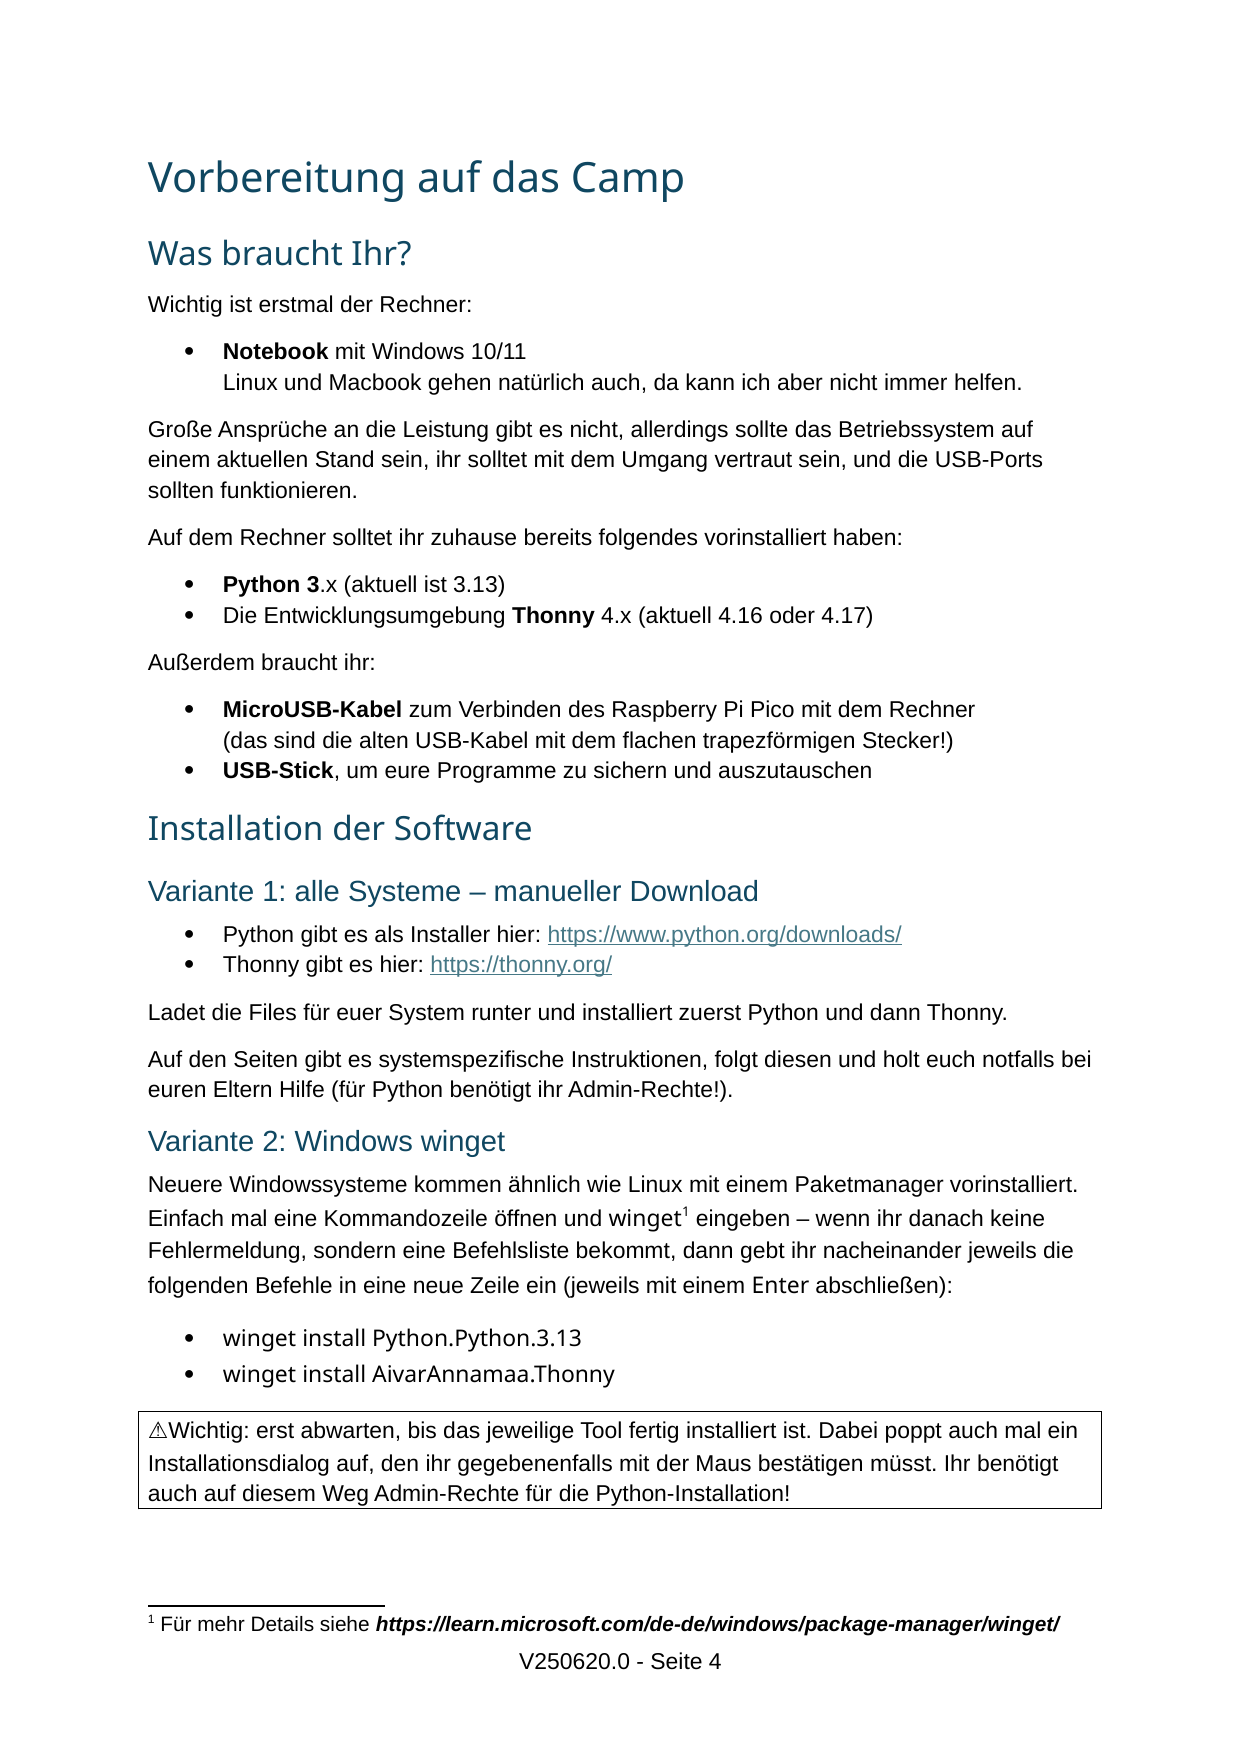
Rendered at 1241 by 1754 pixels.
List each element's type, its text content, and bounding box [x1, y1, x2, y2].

list Thonny gibt es hier: https://thonny.org/ [185, 951, 1093, 978]
list Linux und Macbook gehen natürlich auch, da kann ich aber nicht immer helfen. [223, 369, 1093, 395]
text ⚠️Wichtig: erst abwarten, bis das jeweilige Tool fertig installiert ist. Dabei poppt auch mal ein Installationsdialog auf, den ihr gegebenenfalls mit der Maus bestätigen müsst. Ihr benötigt auch auf diesem Weg Admin-Rechte für die Python-Installation! [139, 1412, 1101, 1508]
text Für mehr Details siehe https://learn.microsoft.com/de-de/windows/package-manager/winget/ [148, 1612, 1093, 1636]
text Große Ansprüche an die Leistung gibt es nicht, allerdings sollte das Betriebssystem auf einem aktuellen Stand sein, ihr solltet mit dem Umgang vertraut sein, und die USB-Ports sollten funktionieren. [148, 416, 1093, 503]
text Ladet die Files für euer System runter und installiert zuerst Python und dann Thonny. [148, 999, 1093, 1025]
text Neuere Windowssysteme kommen ähnlich wie Linux mit einem Paketmanager vorinstalliert. Einfach mal eine Kommandozeile öffnen und winget eingeben – wenn ihr danach keine Fehlermeldung, sondern eine Befehlsliste bekommt, dann gebt ihr nacheinander jeweils die folgenden Befehle in eine neue Zeile ein (jeweils mit einem Enter abschließen): [148, 1171, 1093, 1300]
subtitle Variante 1: alle Systeme – manueller Download [148, 874, 1093, 907]
text Wichtig ist erstmal der Rechner: [148, 291, 1093, 317]
list Python 3.x (aktuell ist 3.13) [185, 571, 1093, 598]
list USB-Stick, um eure Programme zu sichern und auszutauschen [185, 757, 1093, 784]
list MicroUSB-Kabel zum Verbinden des Raspberry Pi Pico mit dem Rechner (das sind die alten USB-Kabel mit dem flachen trapezförmigen Stecker!) [185, 696, 1093, 753]
text Außerdem braucht ihr: [148, 649, 1093, 675]
list Notebook mit Windows 10/11 [185, 338, 1093, 364]
subtitle Variante 2: Windows winget [148, 1123, 1093, 1157]
subtitle Vorbereitung auf das Camp [148, 148, 1093, 204]
subtitle Installation der Software [148, 804, 1093, 850]
subtitle Was braucht Ihr? [148, 230, 1093, 276]
text Auf den Seiten gibt es systemspezifische Instruktionen, folgt diesen und holt euch notfalls bei euren Eltern Hilfe (für Python benötigt ihr Admin-Rechte!). [148, 1046, 1093, 1103]
list Python gibt es als Installer hier: https://www.python.org/downloads/ [185, 921, 1093, 947]
text Auf dem Rechner solltet ihr zuhause bereits folgendes vorinstalliert haben: [148, 524, 1093, 551]
list Die Entwicklungsumgebung Thonny 4.x (aktuell 4.16 oder 4.17) [185, 602, 1093, 628]
list winget install AivarAnnamaa.Thonny [185, 1358, 1093, 1389]
list winget install Python.Python.3.13 [185, 1322, 1093, 1353]
